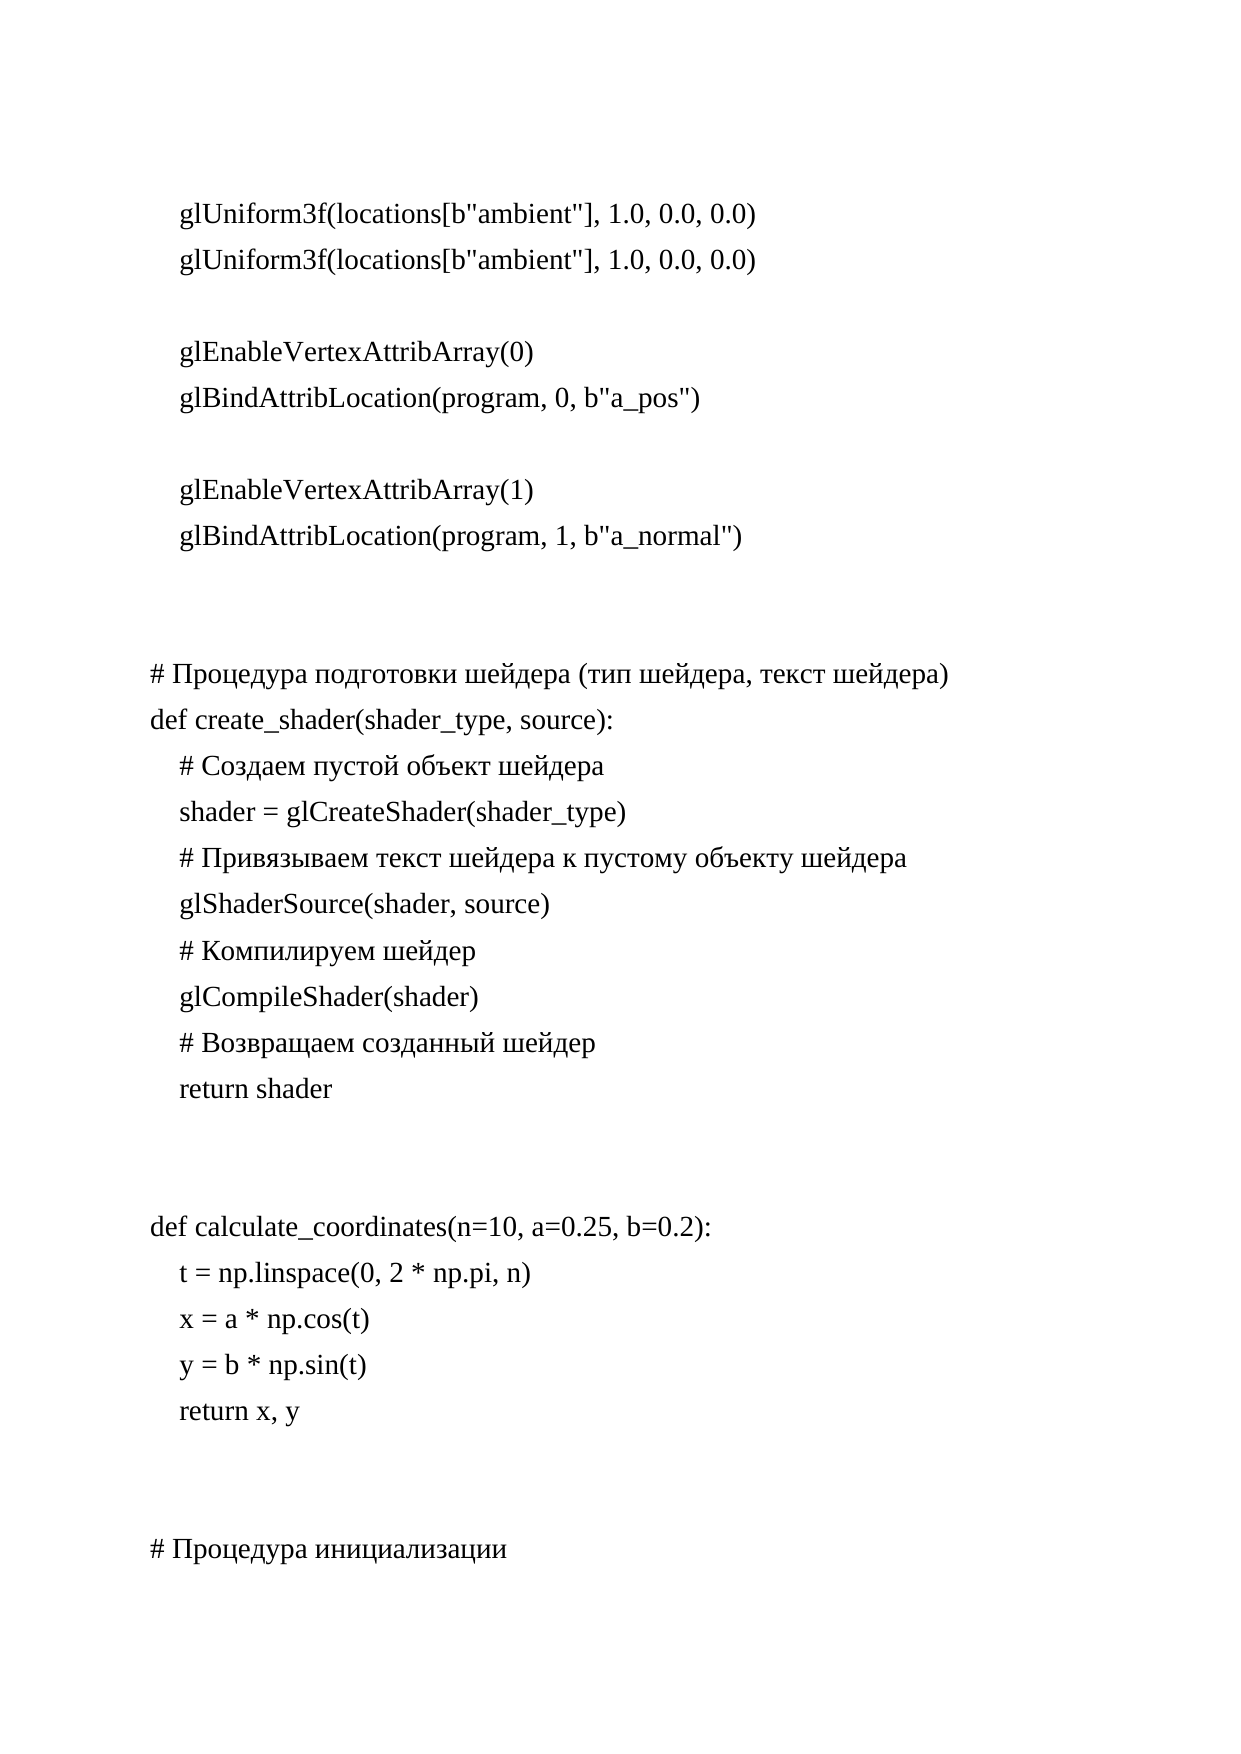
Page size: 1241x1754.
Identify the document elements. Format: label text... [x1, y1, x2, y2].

text return shader [150, 1071, 1090, 1104]
text # Создаем пустой объект шейдера [150, 748, 1090, 782]
text # Компилируем шейдер [150, 933, 1090, 966]
text shader = glCreateShader(shader_type) [150, 794, 1090, 828]
text t = np.linspace(0, 2 * np.pi, n) [150, 1255, 1090, 1288]
text glBindAttribLocation(program, 0, b"a_pos") [150, 380, 1090, 414]
text def create_shader(shader_type, source): [150, 702, 1090, 736]
text return x, y [150, 1393, 1090, 1427]
text def calculate_coordinates(n=10, a=0.25, b=0.2): [150, 1209, 1090, 1242]
text # Привязываем текст шейдера к пустому объекту шейдера [150, 841, 1090, 874]
text glBindAttribLocation(program, 1, b"a_normal") [150, 518, 1090, 552]
text # Процедура инициализации [150, 1531, 1090, 1565]
text glUniform3f(locations[b"ambient"], 1.0, 0.0, 0.0) [150, 196, 1090, 229]
text # Возвращаем созданный шейдер [150, 1025, 1090, 1058]
text glCompileShader(shader) [150, 979, 1090, 1012]
text glUniform3f(locations[b"ambient"], 1.0, 0.0, 0.0) [150, 242, 1090, 276]
text glEnableVertexAttribArray(1) [150, 472, 1090, 506]
text x = a * np.cos(t) [150, 1301, 1090, 1334]
text glEnableVertexAttribArray(0) [150, 334, 1090, 368]
text # Процедура подготовки шейдера (тип шейдера, текст шейдера) [150, 656, 1090, 690]
text glShaderSource(shader, source) [150, 887, 1090, 920]
text y = b * np.sin(t) [150, 1347, 1090, 1381]
